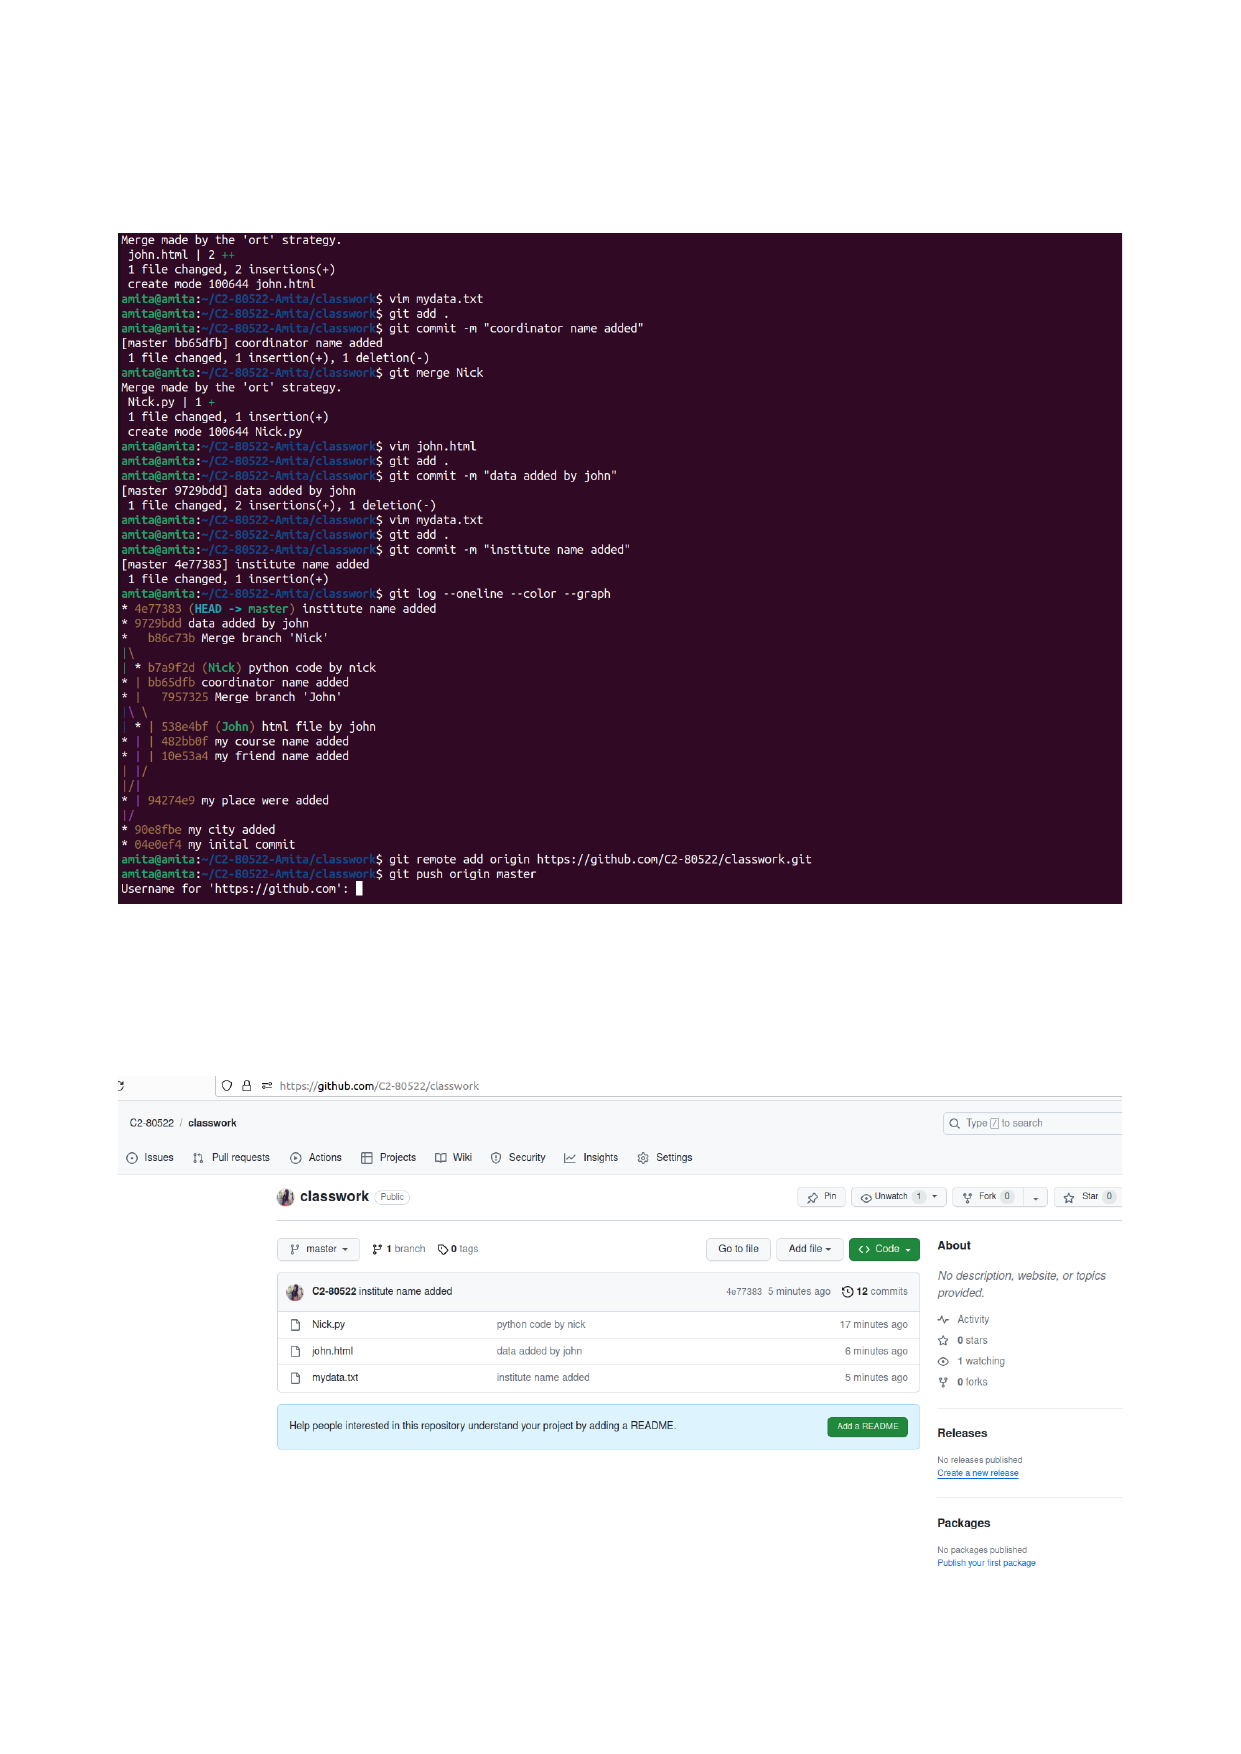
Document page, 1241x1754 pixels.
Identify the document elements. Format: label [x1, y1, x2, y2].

picture [118, 233, 1123, 904]
picture [118, 1076, 1123, 1585]
